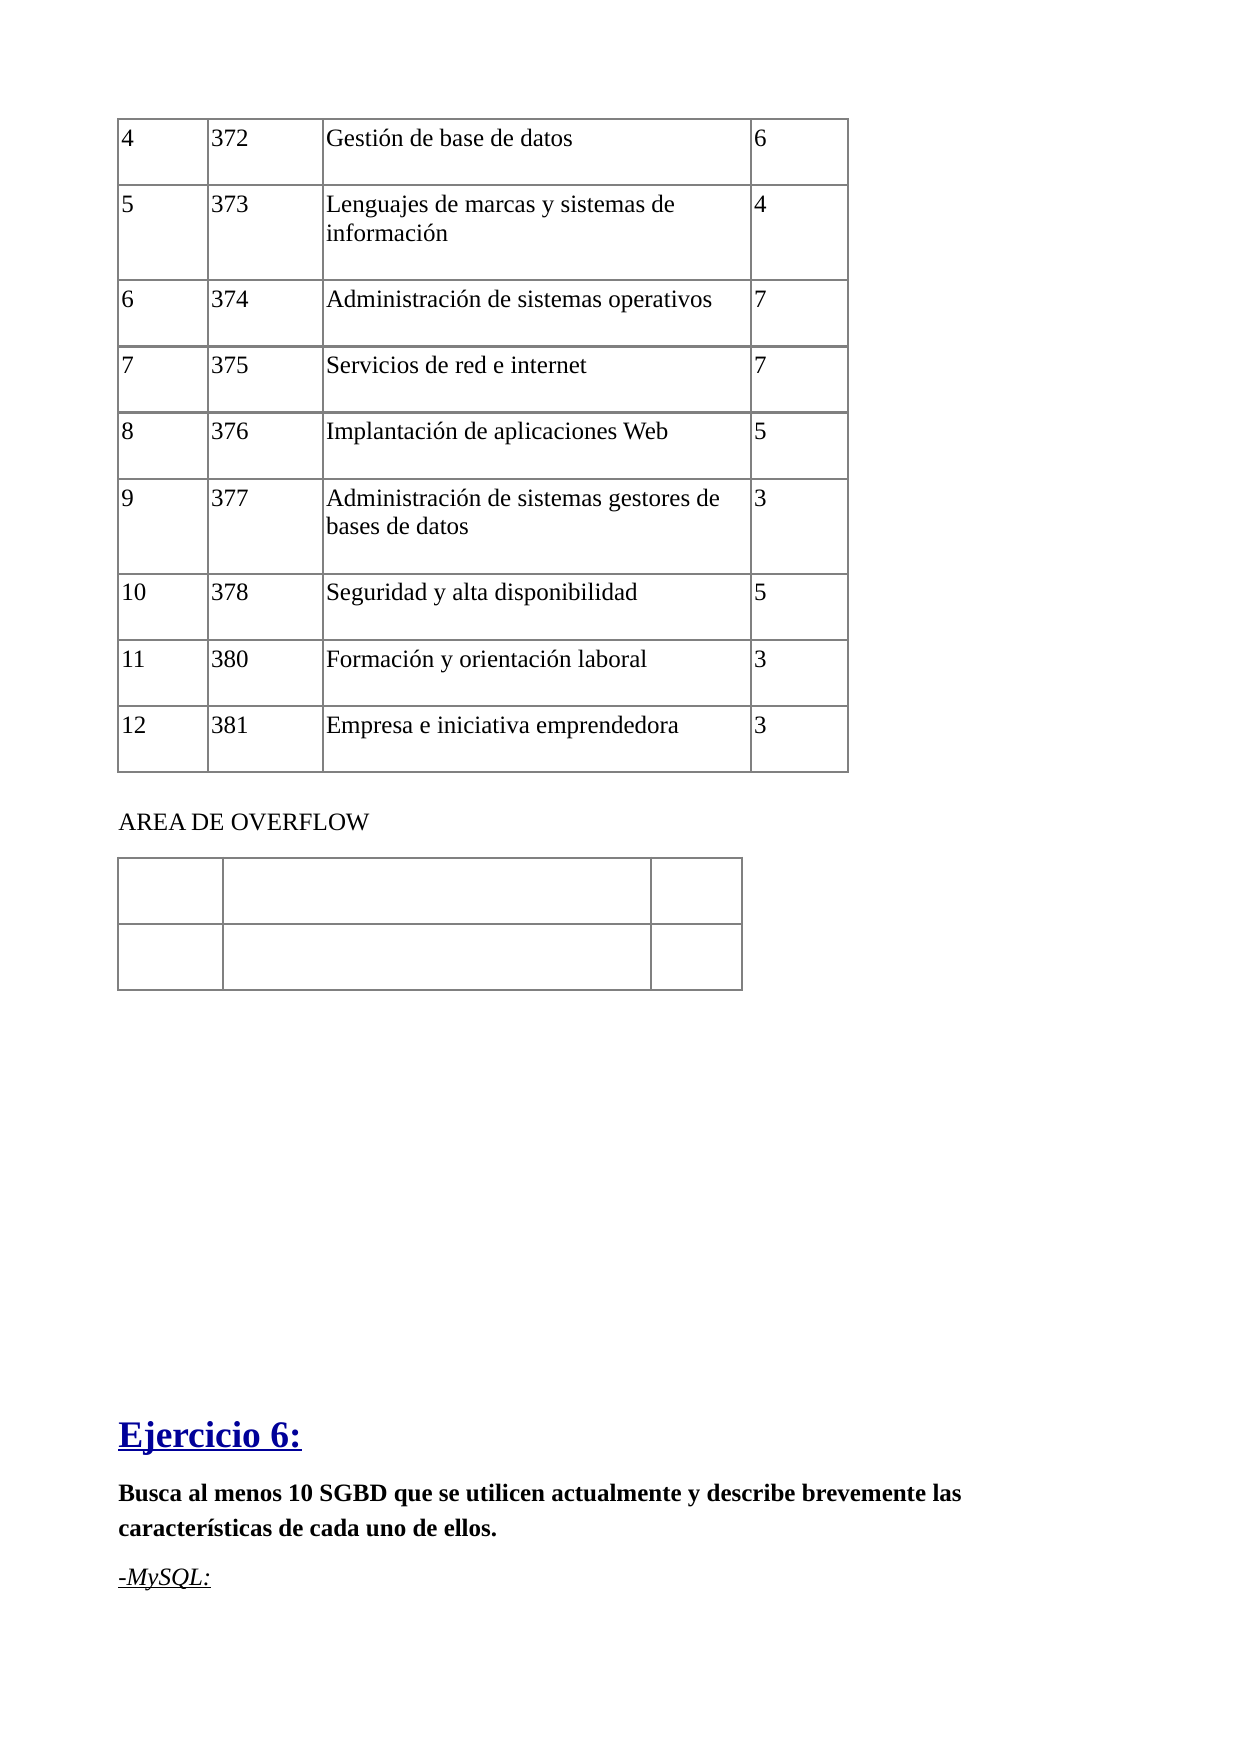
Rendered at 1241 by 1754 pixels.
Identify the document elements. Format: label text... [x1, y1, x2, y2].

table_cell [224, 925, 650, 989]
table_cell 380 [209, 641, 322, 705]
text Ejercicio 6: [118, 1412, 1122, 1455]
text AREA DE OVERFLOW [118, 773, 1122, 836]
table_cell 3 [752, 641, 847, 705]
table_cell Administración de sistemas operativos [324, 281, 750, 345]
table_cell 7 [752, 281, 847, 345]
table_cell 375 [209, 348, 322, 411]
table_cell 4 [752, 186, 847, 279]
table_cell 5 [752, 414, 847, 478]
table_cell Servicios de red e internet [324, 348, 750, 411]
table_cell 7 [119, 348, 207, 411]
table_cell 3 [752, 707, 847, 771]
table_cell 378 [209, 575, 322, 639]
table_cell 5 [752, 575, 847, 639]
table_cell Empresa e iniciativa emprendedora [324, 707, 750, 771]
table_cell Administración de sistemas gestores de bases de datos [324, 480, 750, 572]
text Busca al menos 10 SGBD que se utilicen actualmente y describe brevemente las características de cada uno de ellos. [118, 1478, 1122, 1542]
table_cell 6 [752, 120, 847, 184]
table_cell Gestión de base de datos [324, 120, 750, 184]
table_header [119, 859, 222, 923]
table_cell 12 [119, 707, 207, 771]
table_cell 3 [752, 480, 847, 572]
table_cell [652, 925, 741, 989]
table_cell [119, 925, 222, 989]
table_cell Lenguajes de marcas y sistemas de información [324, 186, 750, 279]
table_cell 6 [119, 281, 207, 345]
table_cell Formación y orientación laboral [324, 641, 750, 705]
table_cell 5 [119, 186, 207, 279]
table_cell Implantación de aplicaciones Web [324, 414, 750, 478]
table_cell 374 [209, 281, 322, 345]
table_cell Seguridad y alta disponibilidad [324, 575, 750, 639]
table_cell 373 [209, 186, 322, 279]
table_cell 9 [119, 480, 207, 572]
table_cell 4 [119, 120, 207, 184]
table_cell 381 [209, 707, 322, 771]
table_cell 372 [209, 120, 322, 184]
text -MySQL: [118, 1562, 1122, 1591]
table_cell 10 [119, 575, 207, 639]
table_cell 376 [209, 414, 322, 478]
table_header [652, 859, 741, 923]
table_cell 7 [752, 348, 847, 411]
table_cell 8 [119, 414, 207, 478]
table_cell 11 [119, 641, 207, 705]
table_header [224, 859, 650, 923]
table_cell 377 [209, 480, 322, 572]
